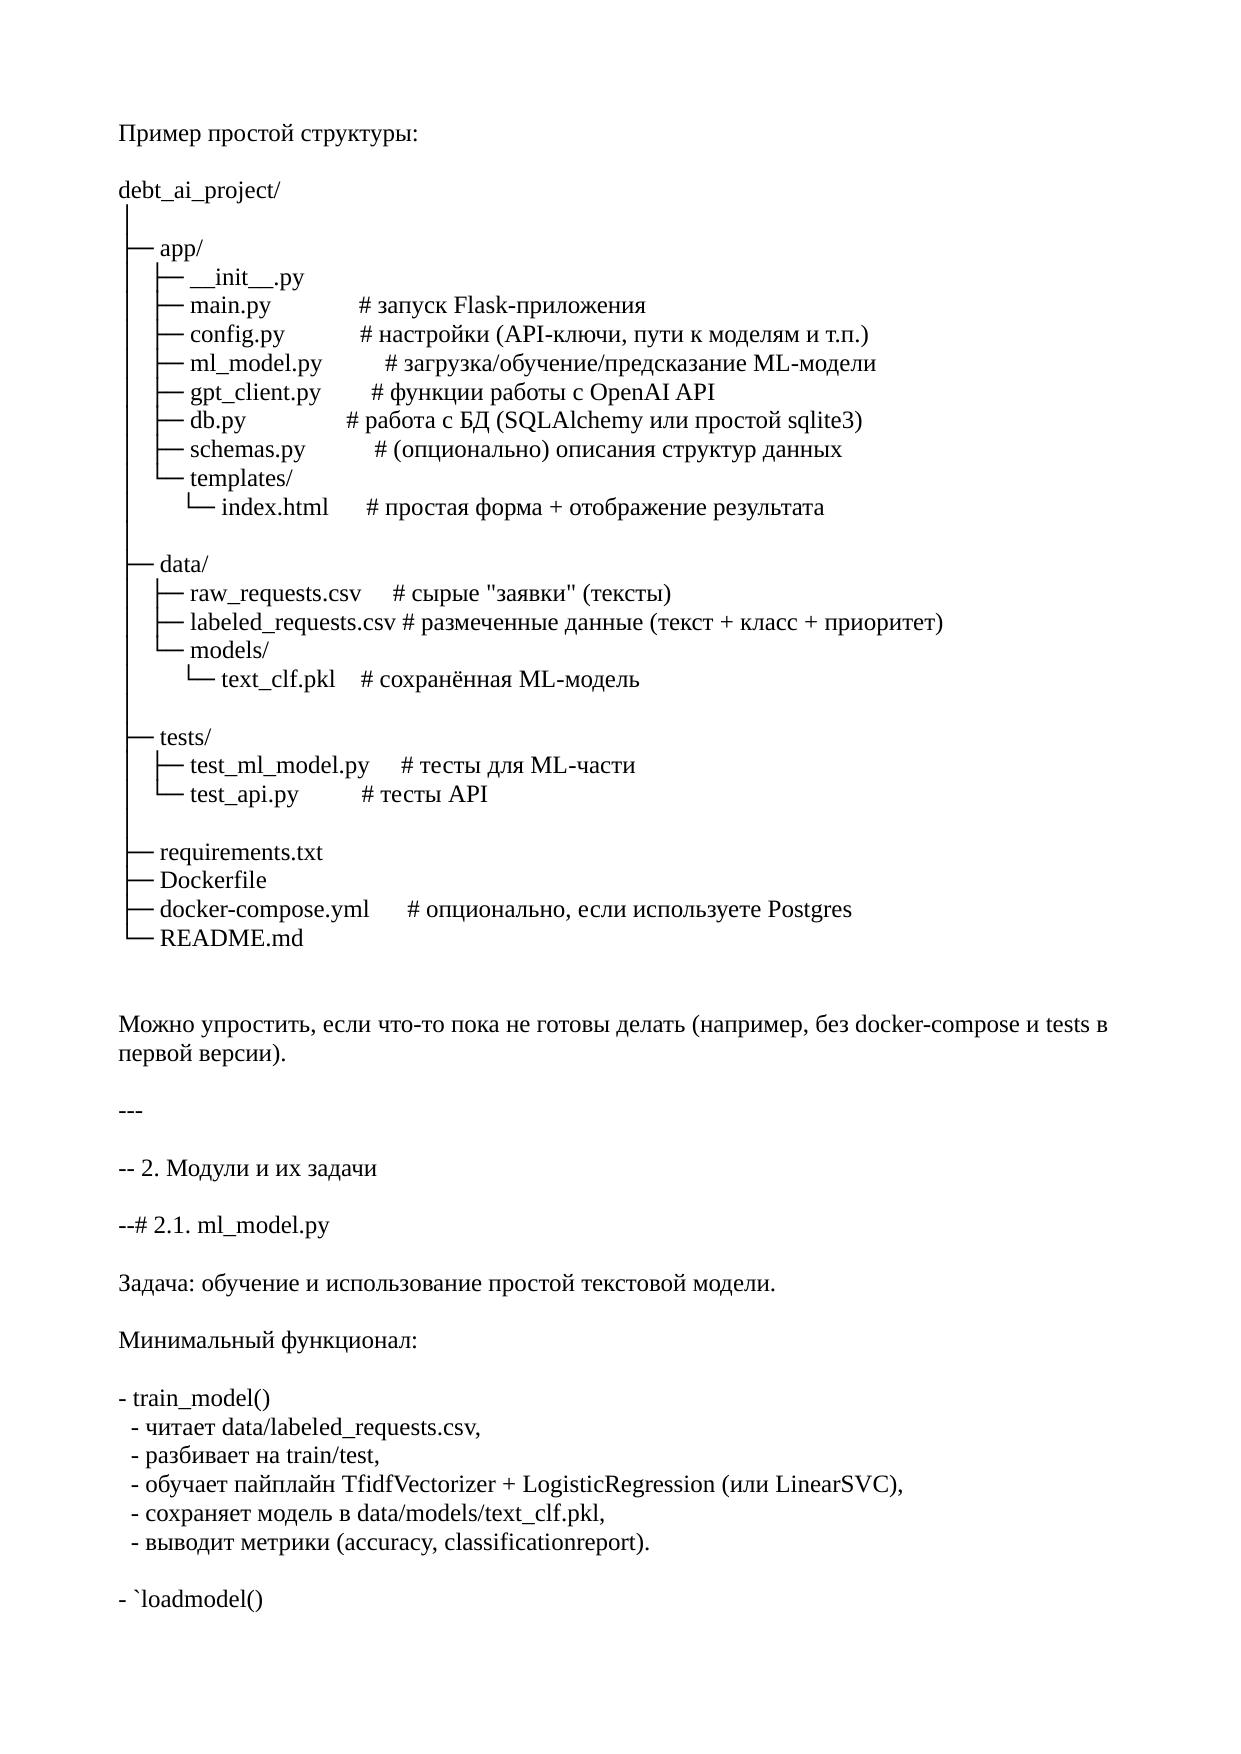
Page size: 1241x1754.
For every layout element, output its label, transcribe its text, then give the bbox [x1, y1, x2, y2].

text ├─ Dockerfile [128, 866, 1122, 894]
text │ ├─ ml_model.py # загрузка/обучение/предсказание ML‑модели [158, 348, 1122, 377]
text Пример простой структуры: [118, 118, 1122, 147]
text │ ├─ main.py # запуск Flask‑приложения [158, 291, 1122, 319]
text │ └─ templates/ [128, 463, 1122, 492]
text │ [118, 521, 126, 549]
text - разбивает на train/test, [118, 1441, 1122, 1469]
text ├─ data/ [118, 549, 126, 578]
text │ ├─ __init__.py [128, 262, 156, 291]
text Задача: обучение и использование простой текстовой модели. [118, 1268, 1122, 1297]
text ├─ app/ [118, 233, 126, 262]
text ├─ data/ [128, 549, 1122, 578]
text --- [118, 1096, 1122, 1124]
text │ ├─ test_ml_model.py # тесты для ML‑части [158, 751, 1122, 779]
text │ ├─ raw_requests.csv # сырые "заявки" (тексты) [158, 578, 1122, 607]
text │ [118, 693, 126, 722]
text - сохраняет модель в data/models/text_clf.pkl, [118, 1498, 1122, 1527]
text │ ├─ db.py # работа с БД (SQLAlchemy или простой sqlite3) [158, 406, 1122, 434]
text │ ├─ config.py # настройки (API‑ключи, пути к моделям и т.п.) [158, 319, 1122, 348]
text - выводит метрики (accuracy, classificationreport). [118, 1527, 1122, 1556]
text ├─ docker-compose.yml # опционально, если используете Postgres [128, 894, 1122, 923]
text ├─ app/ [128, 233, 1122, 262]
text │ [118, 204, 126, 233]
text Можно упростить, если что-то пока не готовы делать (например, без docker-compose и tests в первой версии). [118, 1009, 1122, 1067]
text │ [128, 521, 1122, 549]
text - train_model() [118, 1383, 1122, 1412]
text │ [128, 693, 1122, 722]
text │ ├─ labeled_requests.csv # размеченные данные (текст + класс + приоритет) [158, 607, 1122, 636]
text │ └─ test_api.py # тесты API [128, 779, 1122, 808]
text Минимальный функционал: [118, 1326, 1122, 1354]
text │ [128, 808, 1122, 837]
text │ ├─ __init__.py [158, 262, 1122, 291]
text - читает data/labeled_requests.csv, [118, 1412, 1122, 1441]
text │ ├─ gpt_client.py # функции работы с OpenAI API [158, 377, 1122, 406]
text - `loadmodel() [118, 1584, 1122, 1613]
text │ └─ models/ [128, 636, 1122, 664]
text │ [128, 204, 1122, 233]
text │ └─ text_clf.pkl # сохранённая ML‑модель [128, 664, 1122, 693]
text │ [118, 808, 126, 837]
text ├─ tests/ [128, 722, 1122, 751]
text │ └─ index.html # простая форма + отображение результата [128, 492, 1122, 521]
text ├─ tests/ [118, 722, 126, 751]
text - обучает пайплайн TfidfVectorizer + LogisticRegression (или LinearSVC), [118, 1469, 1122, 1498]
text │ ├─ main.py # запуск Flask‑приложения [128, 291, 156, 319]
text │ ├─ schemas.py # (опционально) описания структур данных [158, 434, 1122, 463]
text └─ README.md [118, 923, 1122, 952]
text --# 2.1. ml_model.py [118, 1211, 1122, 1239]
text debt_ai_project/ [118, 176, 1122, 204]
text ├─ requirements.txt [128, 837, 1122, 866]
text -- 2. Модули и их задачи [118, 1153, 1122, 1182]
